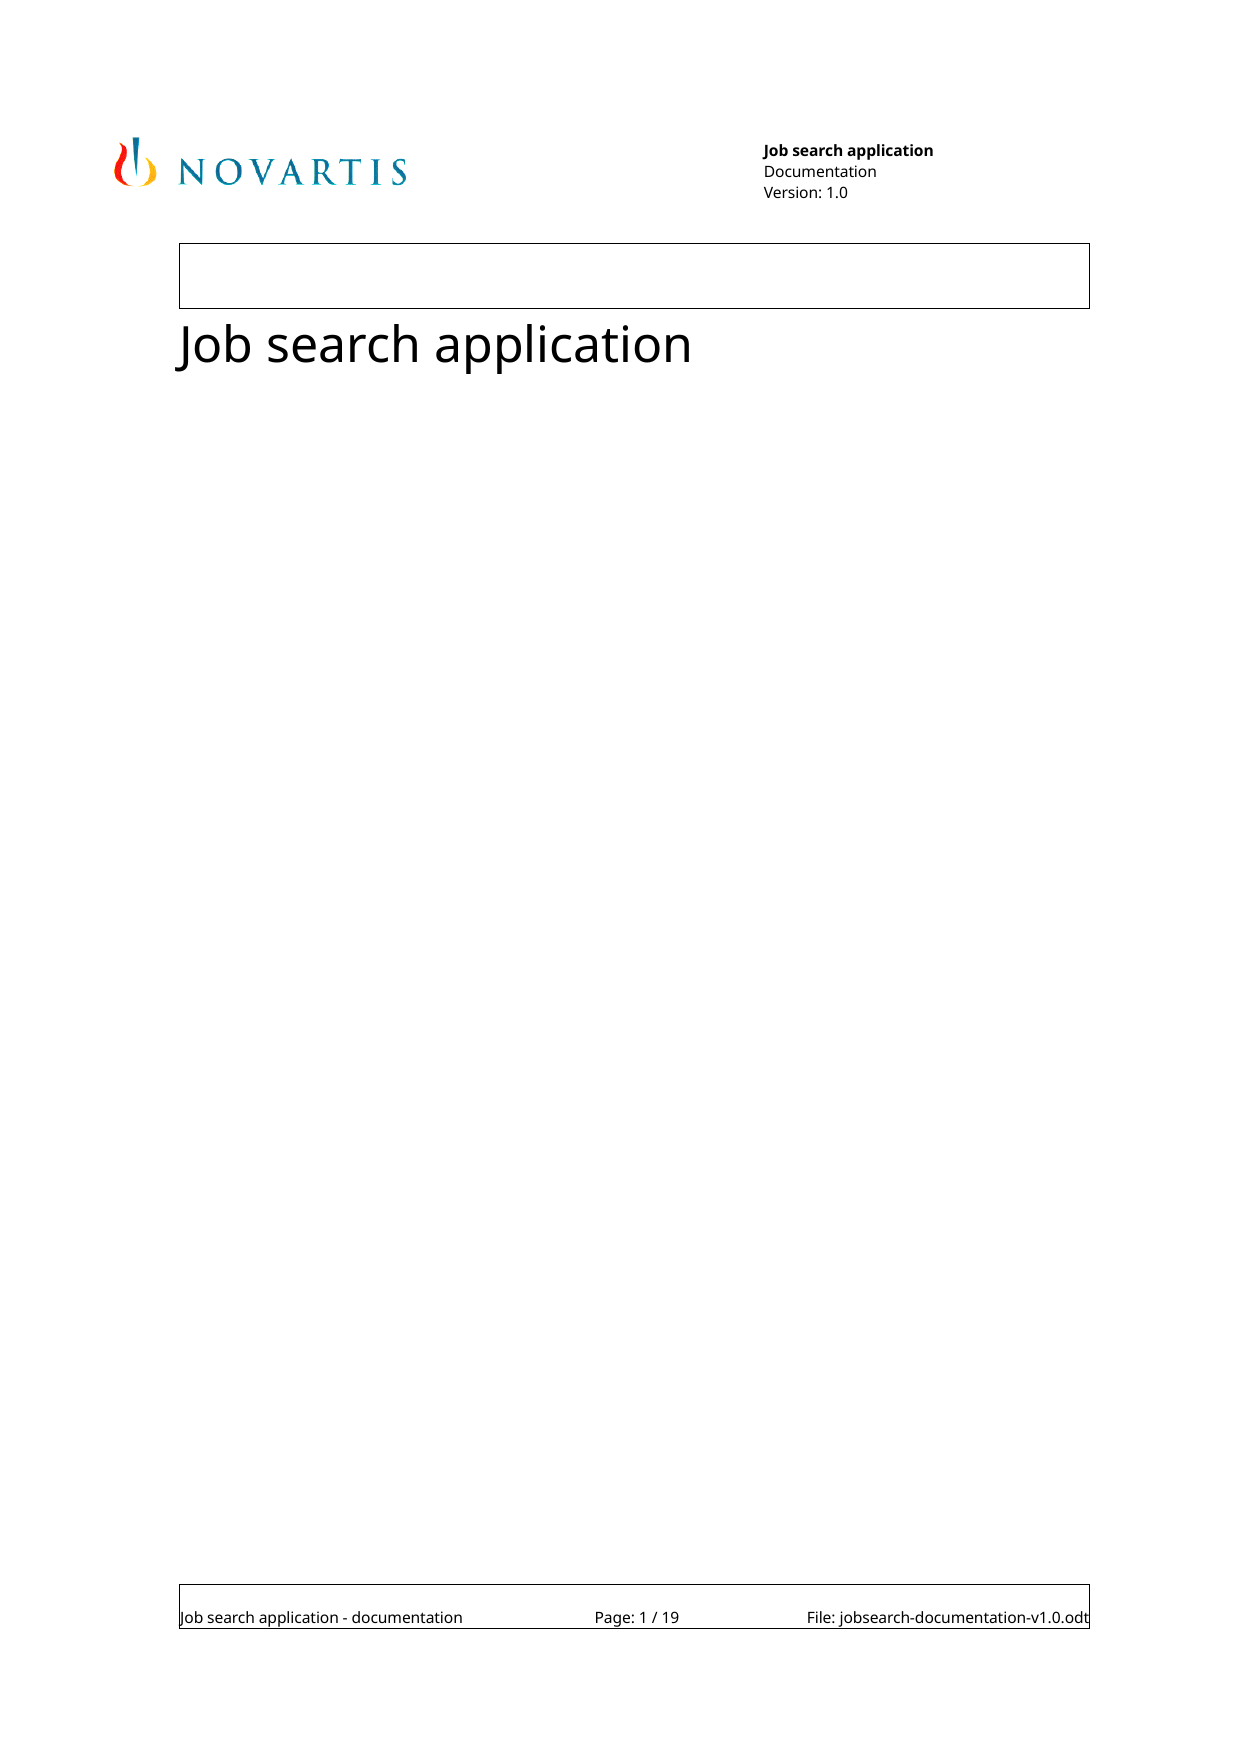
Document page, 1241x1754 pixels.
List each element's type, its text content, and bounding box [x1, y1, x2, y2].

text Job search application [179, 309, 1090, 377]
